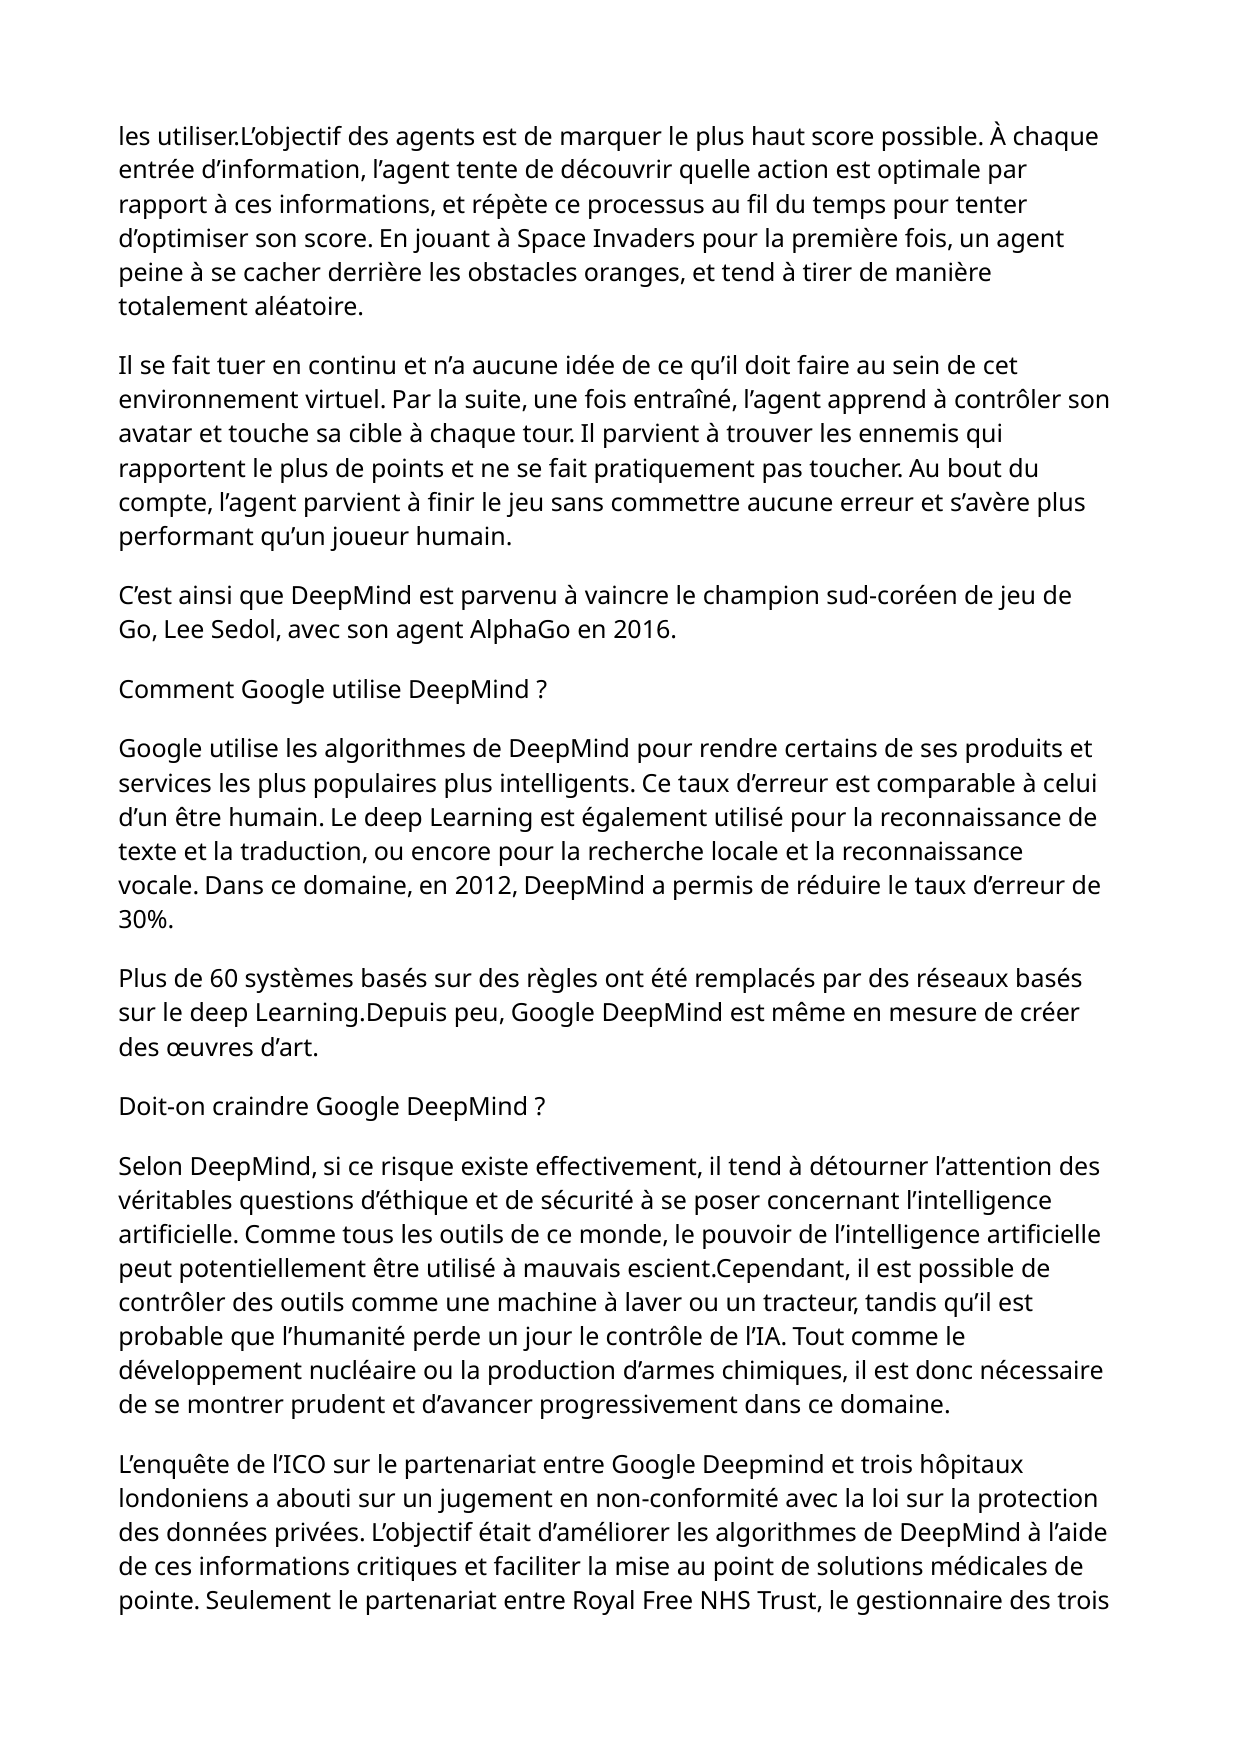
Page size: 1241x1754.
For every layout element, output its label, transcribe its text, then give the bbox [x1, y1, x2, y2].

text les utiliser.L’objectif des agents est de marquer le plus haut score possible. À chaque entrée d’information, l’agent tente de découvrir quelle action est optimale par rapport à ces informations, et répète ce processus au fil du temps pour tenter d’optimiser son score. En jouant à Space Invaders pour la première fois, un agent peine à se cacher derrière les obstacles oranges, et tend à tirer de manière totalement aléatoire. Il se fait tuer en continu et n’a aucune idée de ce qu’il doit faire au sein de cet environnement virtuel. Par la suite, une fois entraîné, l’agent apprend à contrôler son avatar et touche sa cible à chaque tour. Il parvient à trouver les ennemis qui rapportent le plus de points et ne se fait pratiquement pas toucher. Au bout du compte, l’agent parvient à finir le jeu sans commettre aucune erreur et s’avère plus performant qu’un joueur humain. C’est ainsi que DeepMind est parvenu à vaincre le champion sud-coréen de jeu de Go, Lee Sedol, avec son agent AlphaGo en 2016. Comment Google utilise DeepMind ? Google utilise les algorithmes de DeepMind pour rendre certains de ses produits et services les plus populaires plus intelligents. Ce taux d’erreur est comparable à celui d’un être humain. Le deep Learning est également utilisé pour la reconnaissance de texte et la traduction, ou encore pour la recherche locale et la reconnaissance vocale. Dans ce domaine, en 2012, DeepMind a permis de réduire le taux d’erreur de 30%. Plus de 60 systèmes basés sur des règles ont été remplacés par des réseaux basés sur le deep Learning.Depuis peu, Google DeepMind est même en mesure de créer des œuvres d’art. Doit-on craindre Google DeepMind ? Selon DeepMind, si ce risque existe effectivement, il tend à détourner l’attention des véritables questions d’éthique et de sécurité à se poser concernant l’intelligence artificielle. Comme tous les outils de ce monde, le pouvoir de l’intelligence artificielle peut potentiellement être utilisé à mauvais escient.Cependant, il est possible de contrôler des outils comme une machine à laver ou un tracteur, tandis qu’il est probable que l’humanité perde un jour le contrôle de l’IA. Tout comme le développement nucléaire ou la production d’armes chimiques, il est donc nécessaire de se montrer prudent et d’avancer progressivement dans ce domaine. L’enquête de l’ICO sur le partenariat entre Google Deepmind et trois hôpitaux londoniens a abouti sur un jugement en non-conformité avec la loi sur la protection des données privées. L’objectif était d’améliorer les algorithmes de DeepMind à l’aide de ces informations critiques et faciliter la mise au point de solutions médicales de pointe. Seulement le partenariat entre Royal Free NHS Trust, le gestionnaire des trois [118, 118, 1122, 1617]
